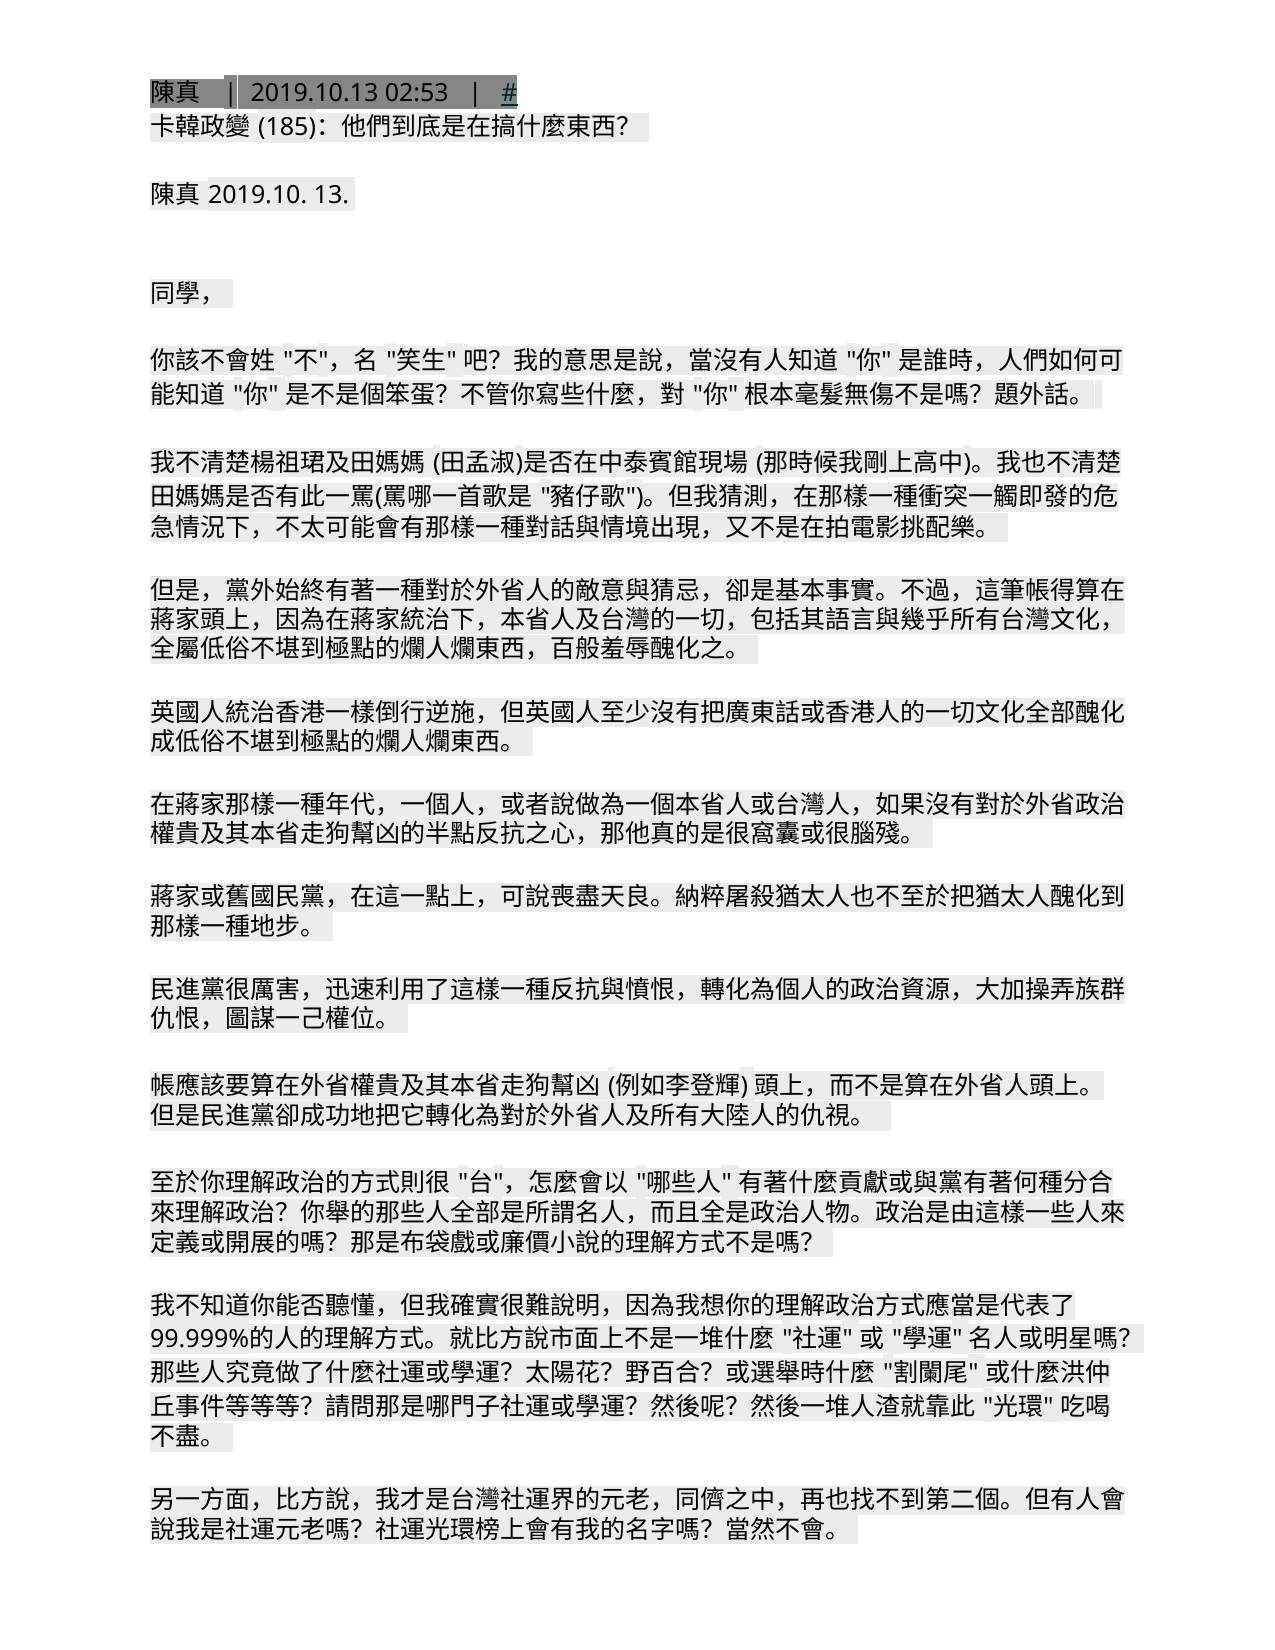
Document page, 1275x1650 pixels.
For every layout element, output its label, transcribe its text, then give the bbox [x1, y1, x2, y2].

text 卡韓政變 (185)：他們到底是在搞什麼東西？ 陳真 2019.10. 13. 同學， 你該不會姓 "不"，名 "笑生" 吧？我的意思是說，當沒有人知道 "你" 是誰時，人們如何可能知道 "你" 是不是個笨蛋？不管你寫些什麼，對 "你" 根本毫髮無傷不是嗎？題外話。 我不清楚楊祖珺及田媽媽 (田孟淑)是否在中泰賓館現場 (那時候我剛上高中)。我也不清楚田媽媽是否有此一罵(罵哪一首歌是 "豬仔歌")。但我猜測，在那樣一種衝突一觸即發的危急情況下，不太可能會有那樣一種對話與情境出現，又不是在拍電影挑配樂。 但是，黨外始終有著一種對於外省人的敵意與猜忌，卻是基本事實。不過，這筆帳得算在蔣家頭上，因為在蔣家統治下，本省人及台灣的一切，包括其語言與幾乎所有台灣文化，全屬低俗不堪到極點的爛人爛東西，百般羞辱醜化之。 英國人統治香港一樣倒行逆施，但英國人至少沒有把廣東話或香港人的一切文化全部醜化成低俗不堪到極點的爛人爛東西。 在蔣家那樣一種年代，一個人，或者說做為一個本省人或台灣人，如果沒有對於外省政治權貴及其本省走狗幫凶的半點反抗之心，那他真的是很窩囊或很腦殘。 蔣家或舊國民黨，在這一點上，可說喪盡天良。納粹屠殺猶太人也不至於把猶太人醜化到那樣一種地步。 民進黨很厲害，迅速利用了這樣一種反抗與憤恨，轉化為個人的政治資源，大加操弄族群仇恨，圖謀一己權位。 帳應該要算在外省權貴及其本省走狗幫凶 (例如李登輝) 頭上，而不是算在外省人頭上。但是民進黨卻成功地把它轉化為對於外省人及所有大陸人的仇視。 至於你理解政治的方式則很 "台"，怎麼會以 "哪些人" 有著什麼貢獻或與黨有著何種分合來理解政治？你舉的那些人全部是所謂名人，而且全是政治人物。政治是由這樣一些人來定義或開展的嗎？那是布袋戲或廉價小說的理解方式不是嗎？ 我不知道你能否聽懂，但我確實很難說明，因為我想你的理解政治方式應當是代表了99.999%的人的理解方式。就比方說市面上不是一堆什麼 "社運" 或 "學運" 名人或明星嗎？那些人究竟做了什麼社運或學運？太陽花？野百合？或選舉時什麼 "割闌尾" 或什麼洪仲丘事件等等等？請問那是哪門子社運或學運？然後呢？然後一堆人渣就靠此 "光環" 吃喝不盡。 另一方面，比方說，我才是台灣社運界的元老，同儕之中，再也找不到第二個。但有人會說我是社運元老嗎？社運光環榜上會有我的名字嗎？當然不會。 社運如此，政治也一樣。簡單說，並不是當上民代、議員或縣市長或各種大小官才有政治意義。 比方說，今天倘若詹益樺沒有自焚而死，請問誰認得他？倘若他至今還活著，難道他的貢獻就不存在了？ 再比方說，有人知道蔡秋木嗎？他是在八零年代某個群眾場合中被鎮暴警察重擊腦部而死的一位黨外志工。請問誰記得？全台灣應該無人認識。誰知道鄭坤漢？他是跟我同一個叛亂案的一名工人，跟我一樣拒絕出庭；國民黨不敢抓我，卻抓他去刑求，據說打到吐血。請問誰記得？民進黨的教科書上會有他的名字嗎？ 例子舉不完，比方說，三十幾年前，因為反國民黨而被退學的高中生，光我認識的就有兩位，一男一女，誰認得他們？沒有。 除了這兩位學生之外，學姐也是一例。學姐因為刊登我的文章在校刊上，高二就被退學；之後輟學兩年，好不容易在沒有文憑的狀況下考上成大，卻又因為拒修軍訓與國父思想，又被退學。這下連高中和大學文憑都沒有。我若不說，請問誰認識學姐的這些事蹟？ 另外，我還能舉上至少一千個例子，比方說王津平是誰？政治上跟我淵源頗深的陳秀賢是誰？林書揚是誰？唐曙是誰？我採訪過的一位政治犯陳明忠和他太太是誰？蔡健仁是誰？范光棣是誰？.....所有這些人的貢獻那麼大，請問幾個人認識他們？少之又少。甚至就連陳映真恐怕都沒幾個人聽過。 相反地，那些什麼野百合什麼太陽花的明星們，啥事也沒做，媒體天天吹捧，吹捧得好像他們真的做過什麼像樣的事似的。這就如同比方說，中泰賓館事件中，賓館外面不是也有一大群圍堵、攻擊黨外人士、"誓死捍衛民主自由" 的愛國學生嗎？如果這樣一些熱血沸騰的 "學運"領袖們，也被捧成明星、英雄，不知各位作何感想？道理其實是完全一樣的，全屬瞎掰與炒作。 至於政治人物，不管是公職官位或黨職黨官，除了每天撈錢奪權玩女人，它媽的這些人渣又有什麼貢獻？ 我不是說誰比較偉大誰比較不偉大，而是說，以那樣一種 "個人" 方式去理解政治是荒唐且幼稚的。政治理當是在一種 "非關個人" 的概念架構下產生各種意義。其中最大的架構之一，自然就是整個國際局勢底下的中美關係。 即便是光就單純的現實狀況來說，政治意義的產生也絕不是因為什麼這個人或那個人如何如何；政治理當是一種集體現象，集體意義。你不能說因為主流媒體故意捧誰，然後我們就真以為政治就是由這幾個人 (往往是人渣) 所一手創造。政治難道不是一種眾人所成就的集體現象？ 這麼簡單的道理，我不知道如何能講得更簡單明白。我知道台灣人是這樣理解政治：簡單說就是有實權、有社會名氣或地位者，所做的才算數；否則就算你費盡一生心血、家破人亡，也統統不算一回事。 我曾經有過至少三次被民進黨十顧茅蘆勸進參選立委，連競選經費都幫我打包票了。一次是在八零年代解嚴前後，另外兩次則是在九零年代初。另外，我也曾多次被民進黨邀請擔任或競選黨職。但我統統都拒絕了。 在那個民怨沸騰的年代，黨外或民進黨在某些選區往往至少有一席的實力，只要黨單一提名，幾乎就能當選。我知道我只要點個頭，就能擁有很大的政治權力。但我終究沒有選擇當一名政治人物，難道我幾十年來的所有作為就因此而毫無意義？政治應當不是那樣看待的吧，更不用說遠在政治之 "上"、更高的其它意義了。 相反來看也一樣。我甚至什麼卑鄙事都不用幹，我只要乖乖地挺綠，對其一切醜事假裝沒看見，我今天難道不也是當個什麼部長或兼一堆董事長，財產絕對多上幾個零，民進黨的教科書上肯定會有我的名字。可是，難道因為這樣，我的所謂貢獻或所成就的意義就因此而不同凡響？我知道一般人吃這一套，但我並不是這樣看世界。所謂賢者識其大，不賢者識其小；每一種角色，理當有它不同的意義。 後記： 差不多兩個月前，我帶小孩去高雄圖書館借一些童書。離去時，看到館內在展覽什麼 "人權"。我跟小孩說，"我們過去看看他們是在搞什麼東西？" 進門一看，馬上就看到詹益樺自焚的照片。我指著照片說，"妳看，把拔在這裏哦！" 小孩很驚訝，大叫說："把拔，你怎麼會在照片裏？" 我說，"那個放火燒死自己的人，是把拔的好朋友，是把拔送他去醫院，但他半路上就死了。" 小孩繼續問，"他為什麼要燒死自己？" 我說，"妳現在聽不懂。長大後妳就會懂了。" 小孩堅持說："我懂！我懂！把拔你有聽到嗎？我說我懂我懂我懂！把拔你快告訴我！" 小孩喊得很大聲，引起展覽櫃台上的工作人員側目，我就趕緊就把她抱離現場。沒想到，在經過櫃檯時，她突然學我說話，手指著櫃檯大聲說："他們是在搞什麼東西啊？" 我很尷尬，努力叫她閉嘴別再喊了。 希望有一天，等她長大後，真的能明白 "他們是在搞什麼東西"。當人們假裝在回顧歷史，緬懷過去，他們絕不是在伸張什麼人權，更不是在追求什麼公義，而是在販賣、推銷某種有利於既定權力結構的政治商品。我還不至於笨到看不清這一點。 [150, 109, 1125, 1544]
text 陳真 | 2019.10.13 02:53 | # [150, 75, 1125, 109]
